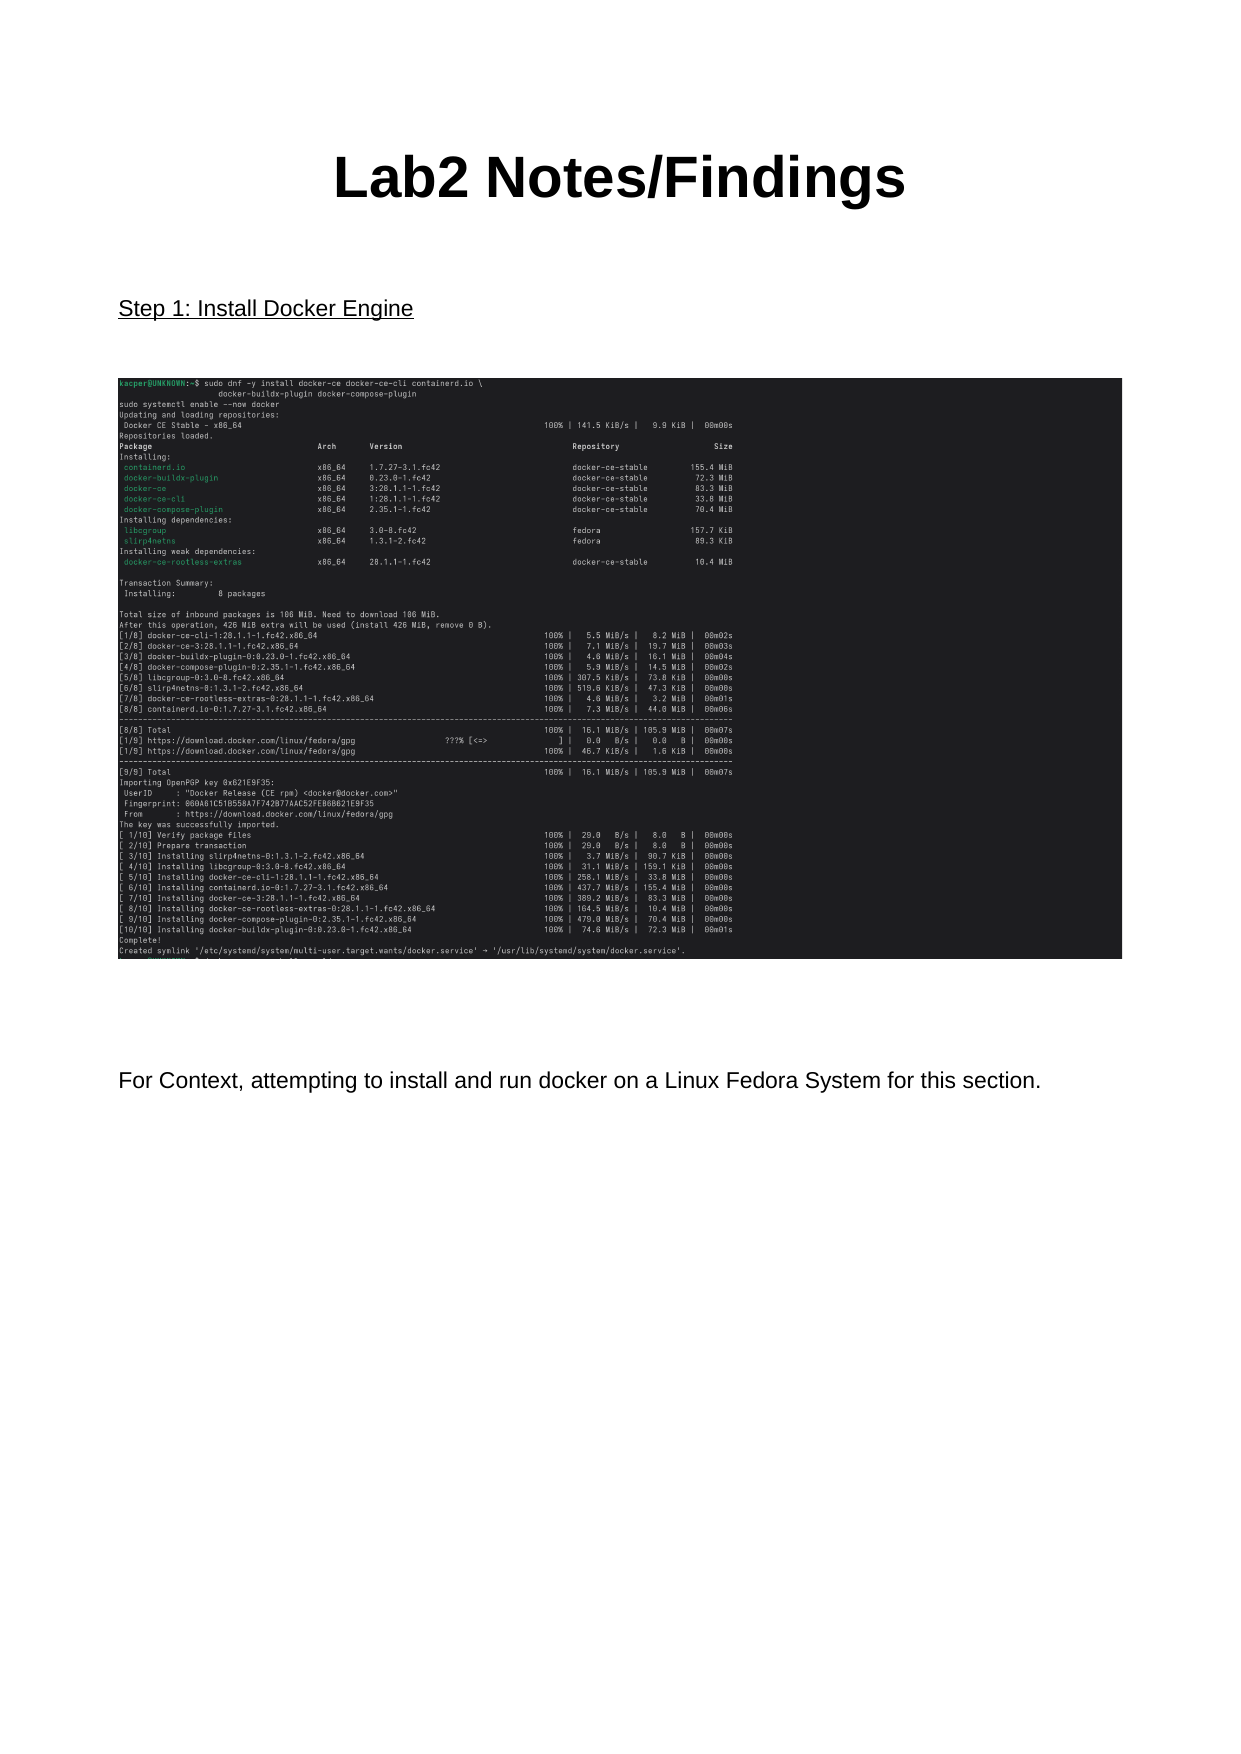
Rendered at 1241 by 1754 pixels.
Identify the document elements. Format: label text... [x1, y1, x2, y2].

picture [118, 378, 1123, 959]
subtitle Step 1: Install Docker Engine [118, 295, 1122, 322]
title Lab2 Notes/Findings [118, 143, 1122, 210]
text For Context, attempting to install and run docker on a Linux Fedora System for this section. [118, 1067, 1122, 1094]
